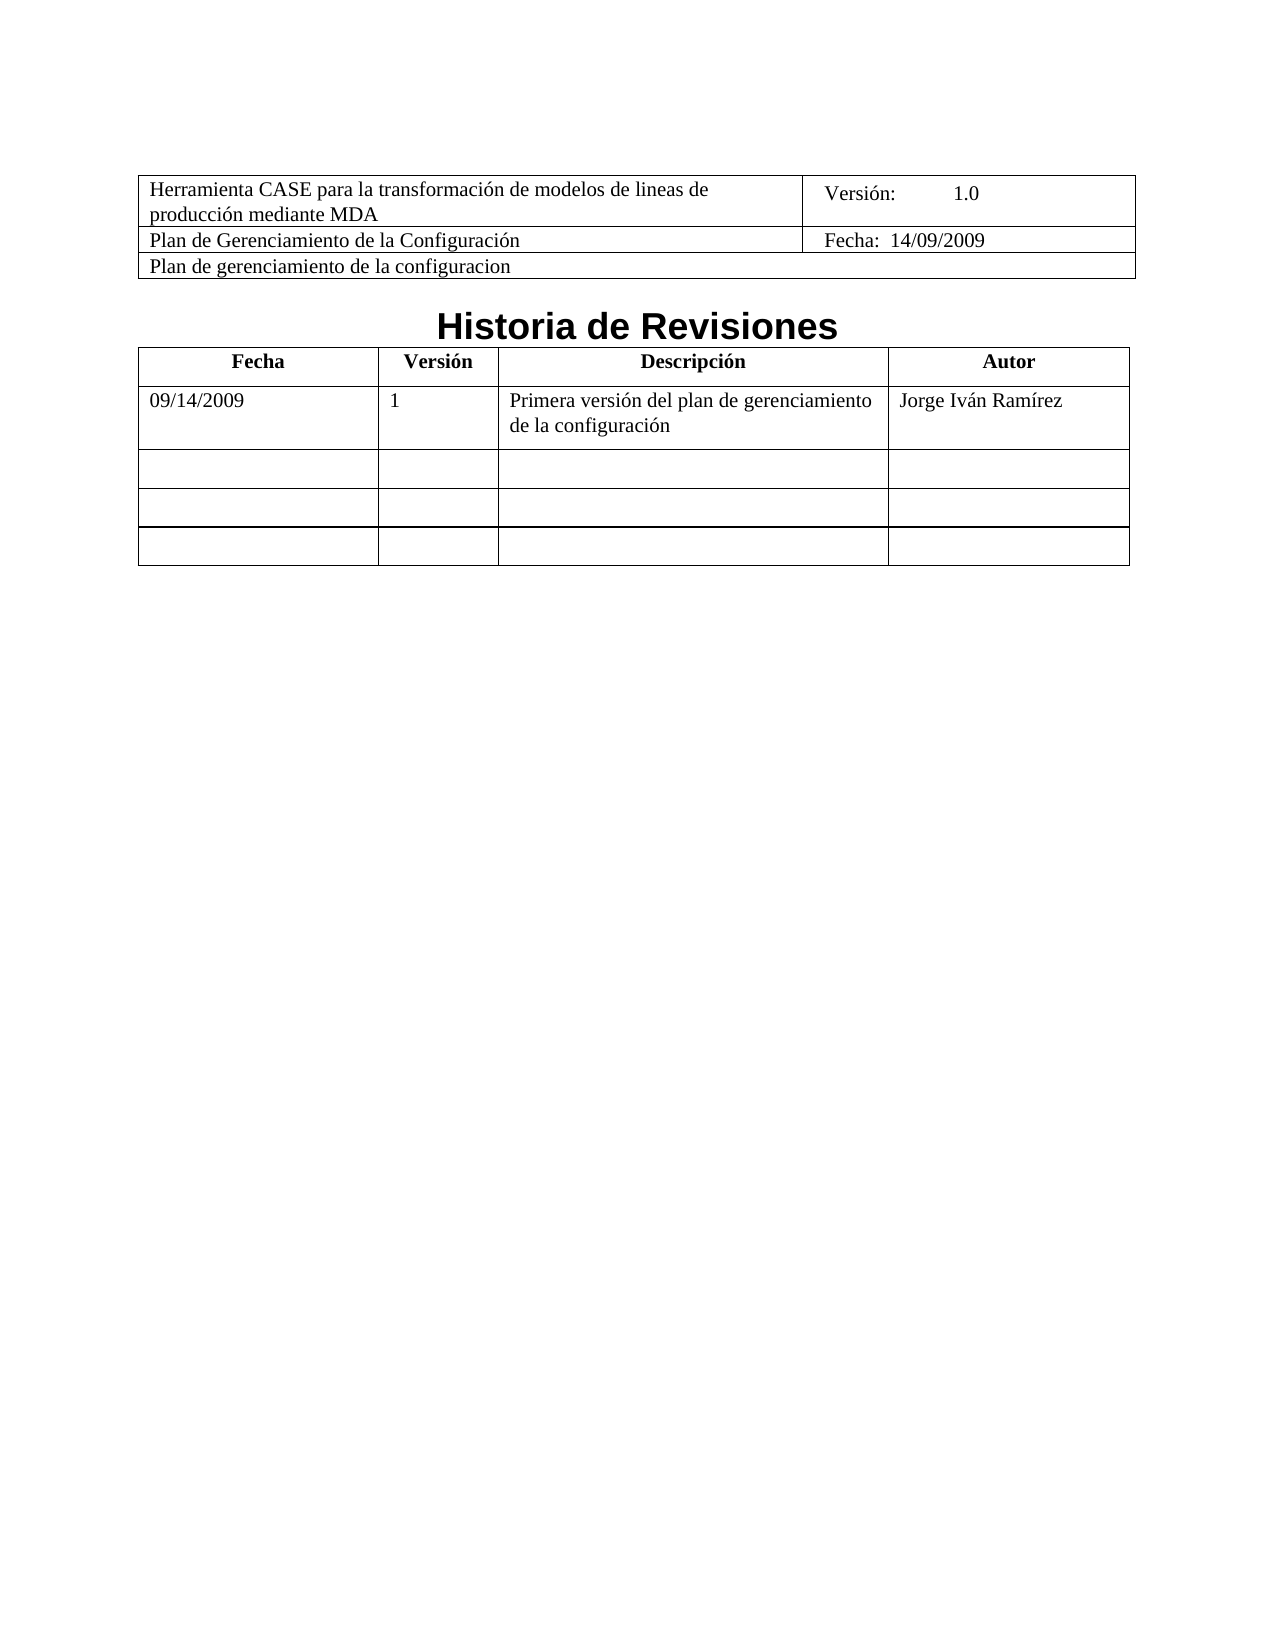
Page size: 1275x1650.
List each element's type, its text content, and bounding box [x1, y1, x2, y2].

table_cell [889, 489, 1129, 526]
table_cell [139, 489, 378, 526]
table_header Descripción [499, 348, 888, 386]
table_cell [889, 450, 1129, 488]
table_cell Primera versión del plan de gerenciamiento de la configuración [499, 387, 888, 449]
table_cell [499, 489, 888, 526]
table_cell [379, 450, 498, 488]
table_cell [379, 489, 498, 526]
table_cell [499, 528, 888, 565]
table_cell [379, 528, 498, 565]
table_header Fecha [139, 348, 378, 386]
table_cell [139, 450, 378, 488]
table_header Autor [889, 348, 1129, 386]
table_cell Jorge Iván Ramírez [889, 387, 1129, 449]
table_header Versión [379, 348, 498, 386]
table_cell 14/09/2009 [139, 387, 378, 449]
table_cell [139, 528, 378, 565]
title Historia de Revisiones [150, 304, 1125, 347]
table_cell 1 [379, 387, 498, 449]
table_cell [499, 450, 888, 488]
table_cell [889, 528, 1129, 565]
